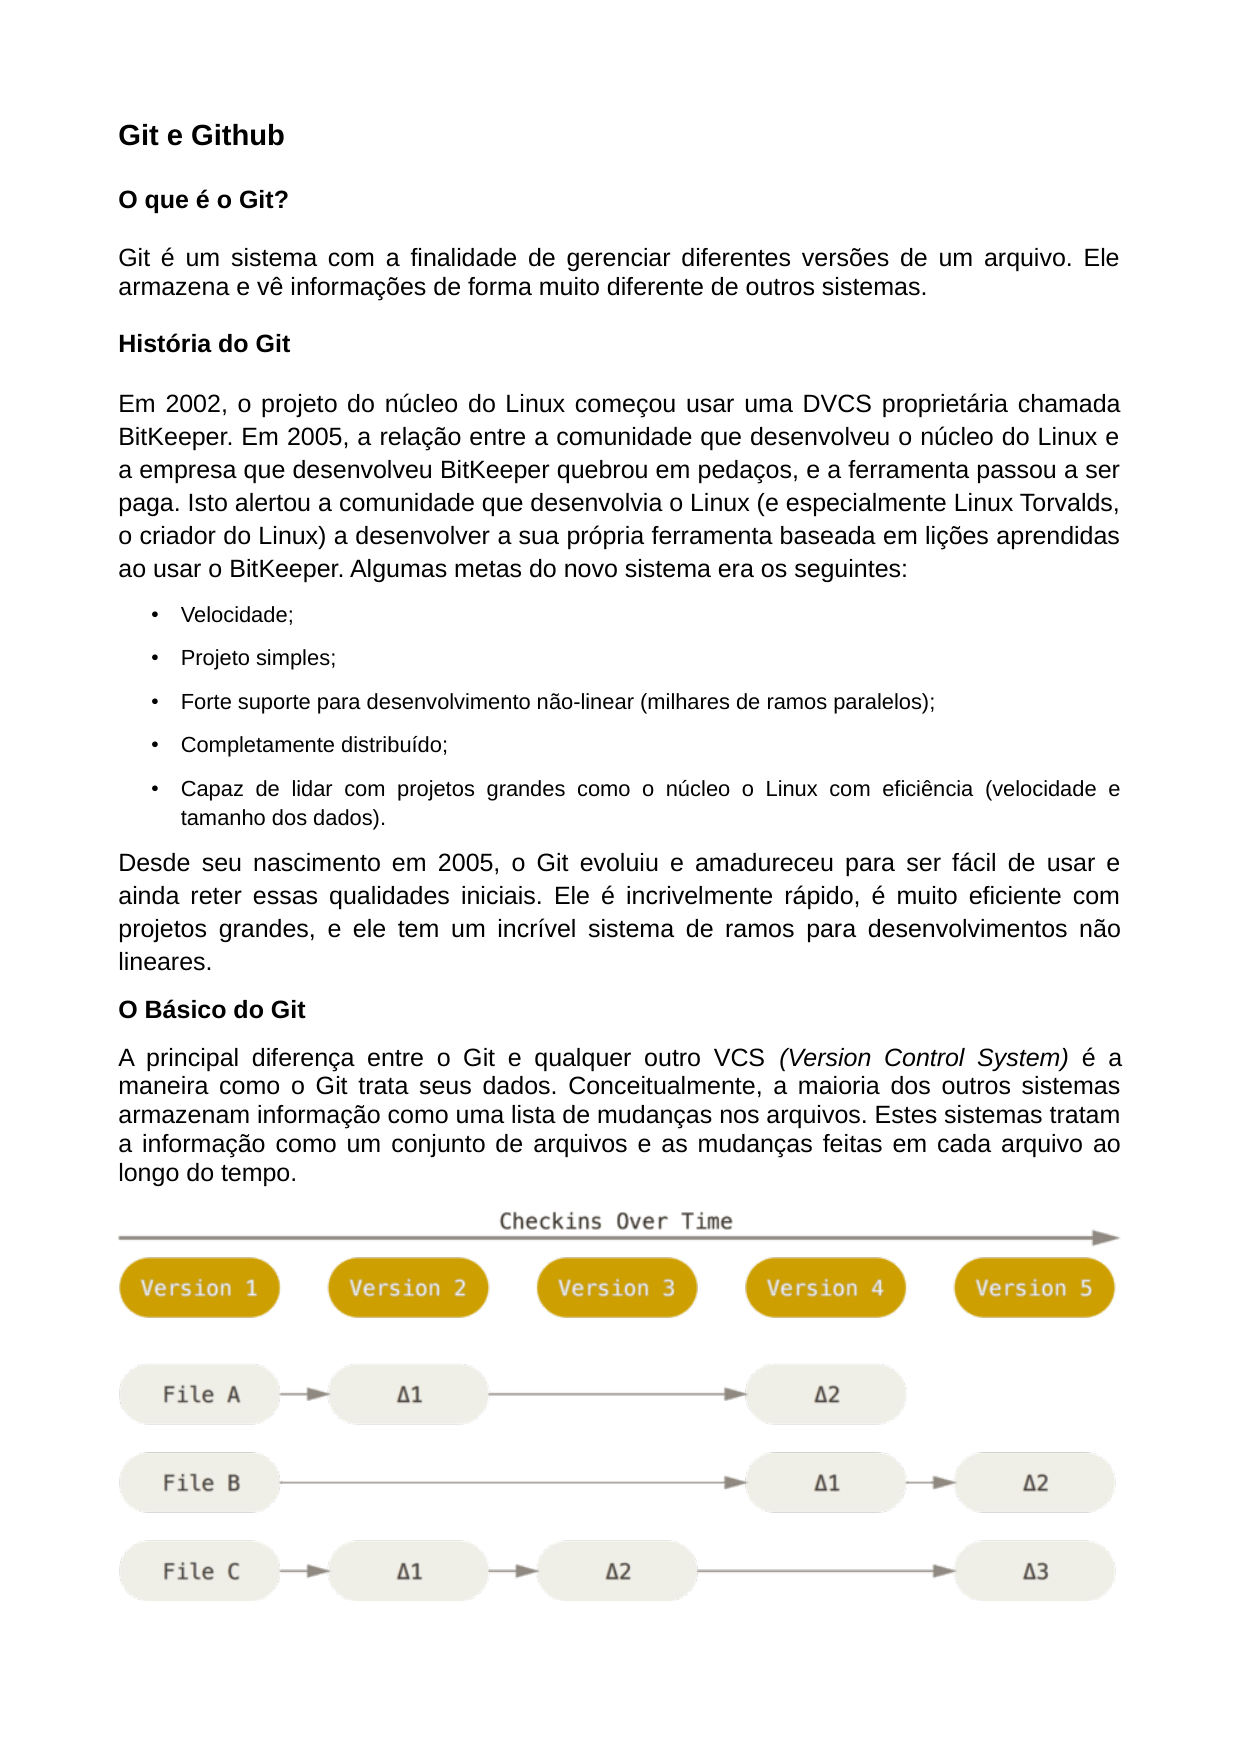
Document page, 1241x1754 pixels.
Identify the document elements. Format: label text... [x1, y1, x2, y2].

text Git é um sistema com a finalidade de gerenciar diferentes versões de um arquivo. Ele armazena e vê informações de forma muito diferente de outros sistemas. [118, 243, 1122, 300]
text O que é o Git? [118, 185, 1122, 214]
list Velocidade; [151, 602, 1122, 627]
list Completamente distribuído; [151, 732, 1122, 757]
text Git e Github [118, 118, 1122, 152]
list Capaz de lidar com projetos grandes como o núcleo o Linux com eficiência (velocidade e tamanho dos dados). [151, 776, 1122, 830]
text O Básico do Git [118, 995, 1122, 1024]
picture [118, 1211, 1122, 1601]
text Em 2002, o projeto do núcleo do Linux começou usar uma DVCS proprietária chamada BitKeeper. Em 2005, a relação entre a comunidade que desenvolveu o núcleo do Linux e a empresa que desenvolveu BitKeeper quebrou em pedaços, e a ferramenta passou a ser paga. Isto alertou a comunidade que desenvolvia o Linux (e especialmente Linux Torvalds, o criador do Linux) a desenvolver a sua própria ferramenta baseada em lições aprendidas ao usar o BitKeeper. Algumas metas do novo sistema era os seguintes: [118, 389, 1122, 583]
text Desde seu nascimento em 2005, o Git evoluiu e amadureceu para ser fácil de usar e ainda reter essas qualidades iniciais. Ele é incrivelmente rápido, é muito eficiente com projetos grandes, e ele tem um incrível sistema de ramos para desenvolvimentos não lineares. [118, 848, 1122, 976]
list Projeto simples; [151, 645, 1122, 670]
text História do Git [118, 329, 1122, 358]
text A principal diferença entre o Git e qualquer outro VCS (Version Control System) é a maneira como o Git trata seus dados. Conceitualmente, a maioria dos outros sistemas armazenam informação como uma lista de mudanças nos arquivos. Estes sistemas tratam a informação como um conjunto de arquivos e as mudanças feitas em cada arquivo ao longo do tempo. [118, 1043, 1122, 1186]
list Forte suporte para desenvolvimento não-linear (milhares de ramos paralelos); [151, 689, 1122, 714]
